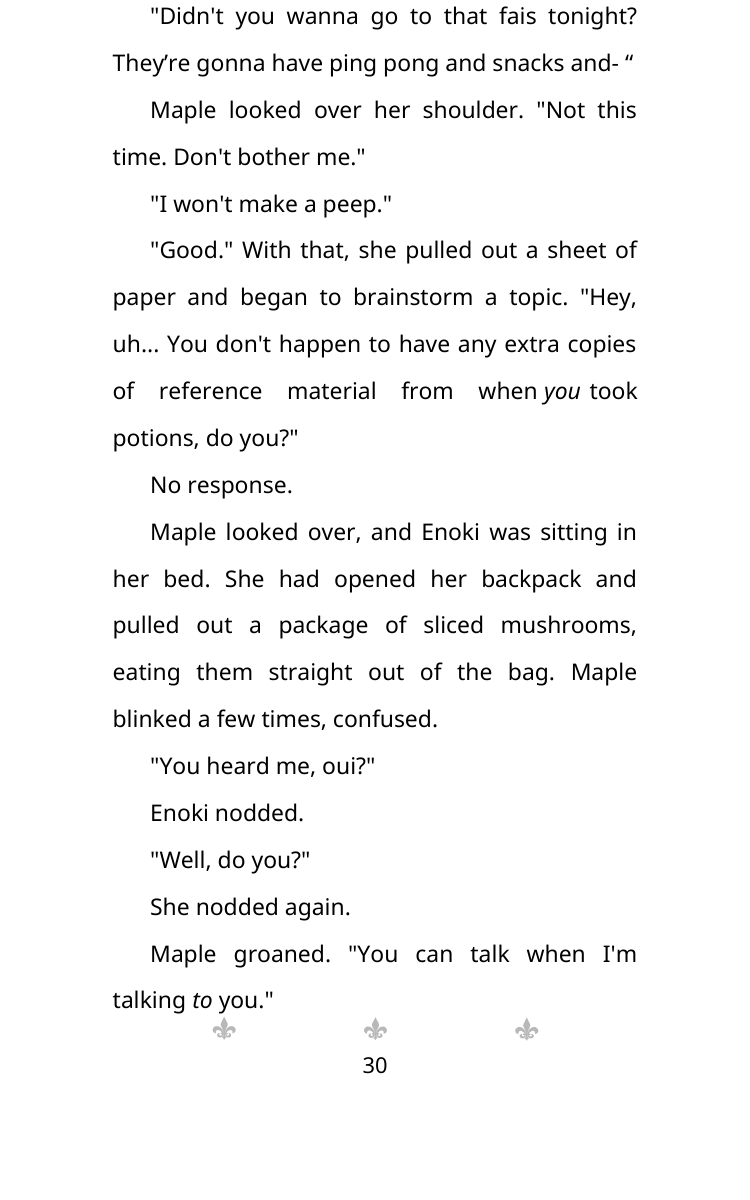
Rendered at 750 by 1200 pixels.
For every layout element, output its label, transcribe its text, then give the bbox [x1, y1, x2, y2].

text Enoki nodded. [112, 797, 637, 828]
text "Well, do you?" [112, 844, 637, 875]
text "Good." With that, she pulled out a sheet of paper and began to brainstorm a topic. "Hey, uh... You don't happen to have any extra copies of reference material from when you took potions, do you?" [112, 234, 637, 453]
text "Didn't you wanna go to that fais tonight? They’re gonna have ping pong and snacks and- “ [112, 0, 637, 78]
text She nodded again. [112, 891, 637, 922]
text "You heard me, oui?" [112, 750, 637, 781]
text Maple looked over her shoulder. "Not this time. Don't bother me." [112, 94, 637, 172]
text Maple looked over, and Enoki was sitting in her bed. She had opened her backpack and pulled out a package of sliced mushrooms, eating them straight out of the bag. Maple blinked a few times, confused. [112, 516, 637, 734]
text No response. [112, 469, 637, 500]
text "I won't make a peep." [112, 187, 637, 219]
text Maple groaned. "You can talk when I'm talking to you." [112, 937, 637, 1016]
